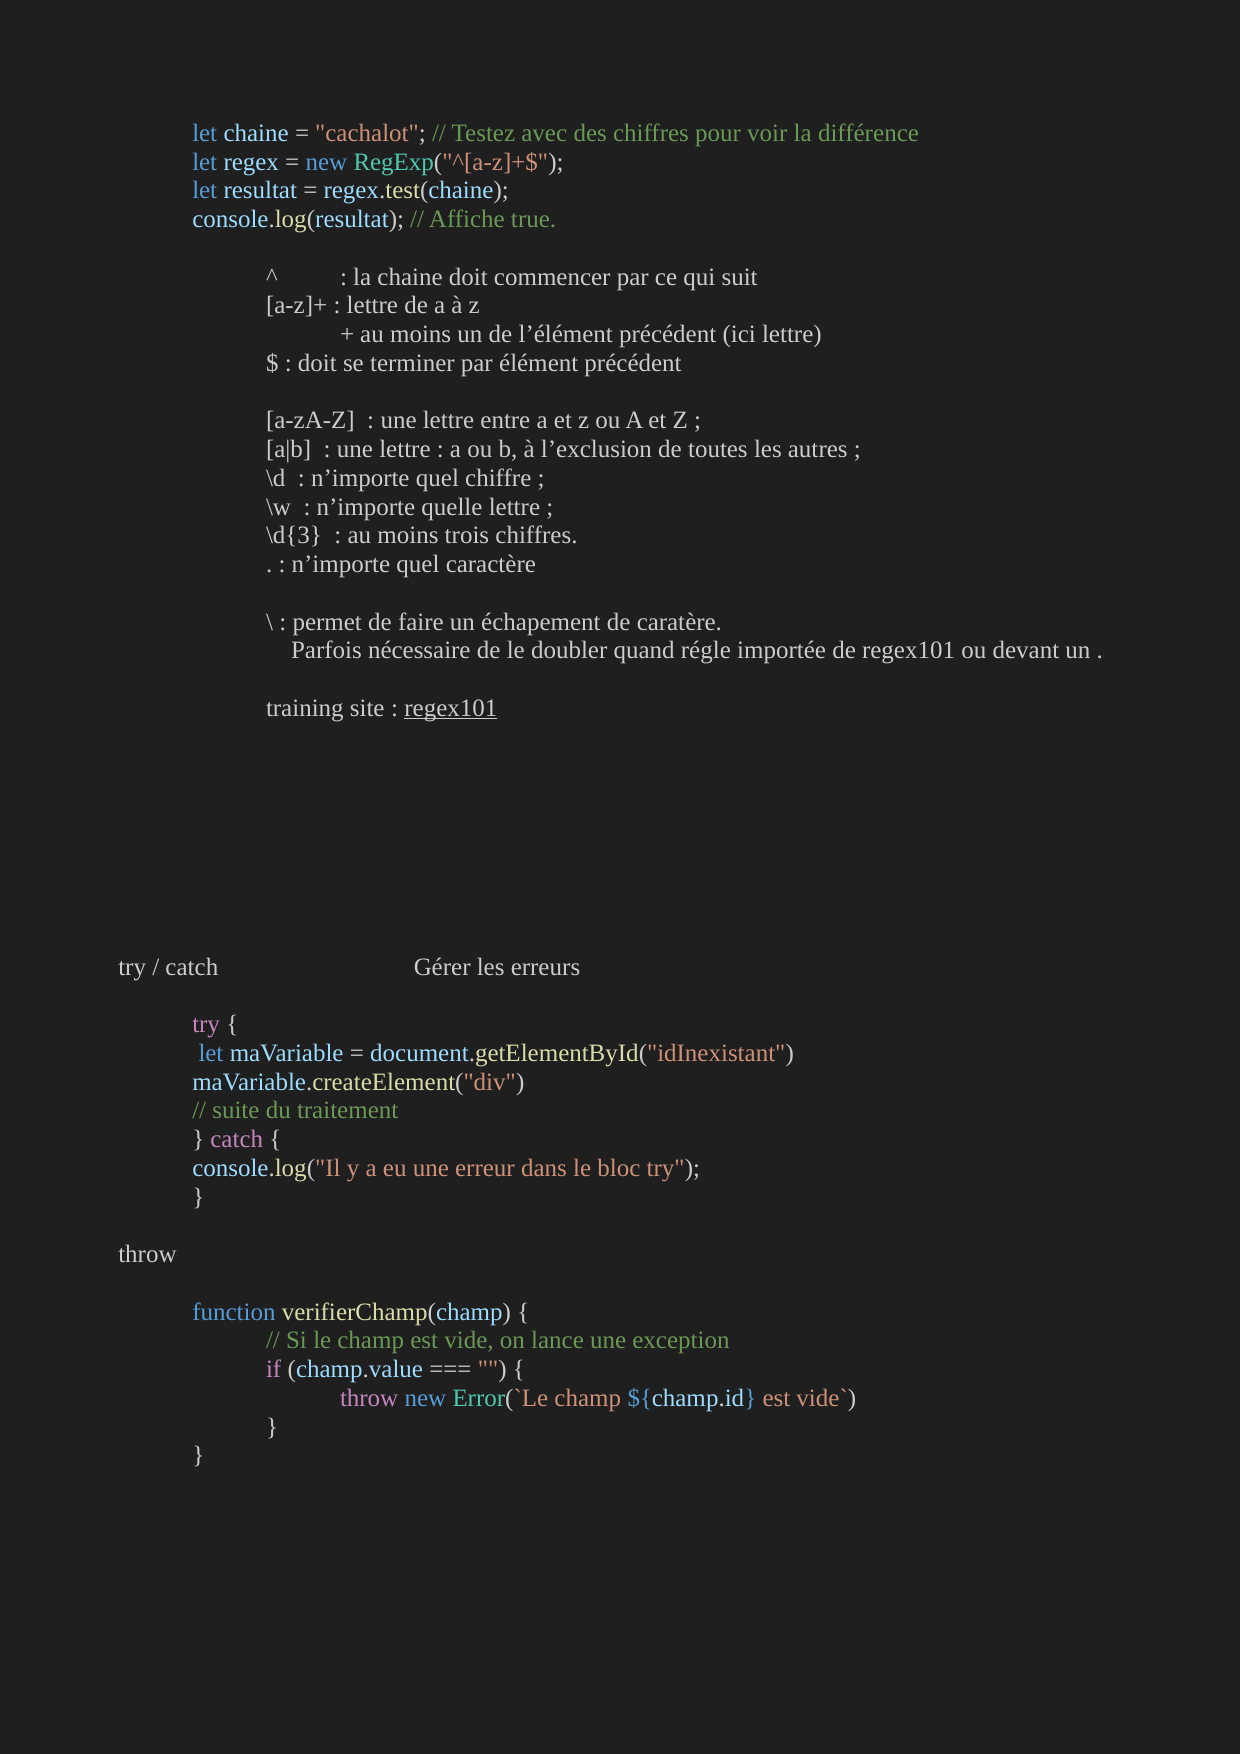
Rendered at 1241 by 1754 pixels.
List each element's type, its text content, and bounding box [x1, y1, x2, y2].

text try { [192, 1009, 1122, 1038]
text throw new Error(`Le champ ${champ.id} est vide`) [118, 1383, 1122, 1412]
text function verifierChamp(champ) { [192, 1297, 1122, 1326]
text throw [176, 1239, 1122, 1268]
text console.log("Il y a eu une erreur dans le bloc try"); [118, 1153, 1122, 1182]
text console.log(resultat); // Affiche true. [118, 204, 1122, 233]
text maVariable.createElement("div") [118, 1067, 1122, 1096]
text if (champ.value === "") { [118, 1354, 1122, 1383]
text let maVariable = document.getElementById("idInexistant") [118, 1038, 1122, 1067]
text \d{3} : au moins trois chiffres. [118, 521, 1122, 549]
text \ : permet de faire un échapement de caratère. [118, 607, 1122, 636]
text let resultat = regex.test(chaine); [118, 176, 1122, 204]
text [a-zA-Z] : une lettre entre a et z ou A et Z ; [118, 406, 1122, 434]
text \d : n’importe quel chiffre ; [118, 463, 1122, 492]
text ^ : la chaine doit commencer par ce qui suit [118, 262, 1122, 291]
text let chaine = "cachalot"; // Testez avec des chiffres pour voir la différence [118, 118, 1122, 147]
text } catch { [118, 1124, 1122, 1153]
text Parfois nécessaire de le doubler quand régle importée de regex101 ou devant un . [118, 636, 1122, 664]
text [a|b] : une lettre : a ou b, à l’exclusion de toutes les autres ; [118, 434, 1122, 463]
text \w : n’importe quelle lettre ; [118, 492, 1122, 521]
text [a-z]+ : lettre de a à z [118, 291, 1122, 319]
text } [118, 1182, 1122, 1211]
text let regex = new RegExp("^[a-z]+$"); [118, 147, 1122, 176]
text training site : regex101 [118, 693, 404, 722]
text training site : regex101 [497, 693, 1122, 722]
text + au moins un de l’élément précédent (ici lettre) [118, 319, 1122, 348]
text } [118, 1441, 1122, 1469]
text $ : doit se terminer par élément précédent [118, 348, 1122, 377]
text . : n’importe quel caractère [118, 549, 1122, 578]
text try / catch Gérer les erreurs [580, 952, 1122, 981]
text // suite du traitement [118, 1096, 1122, 1124]
text // Si le champ est vide, on lance une exception [118, 1326, 1122, 1354]
text } [118, 1412, 1122, 1441]
